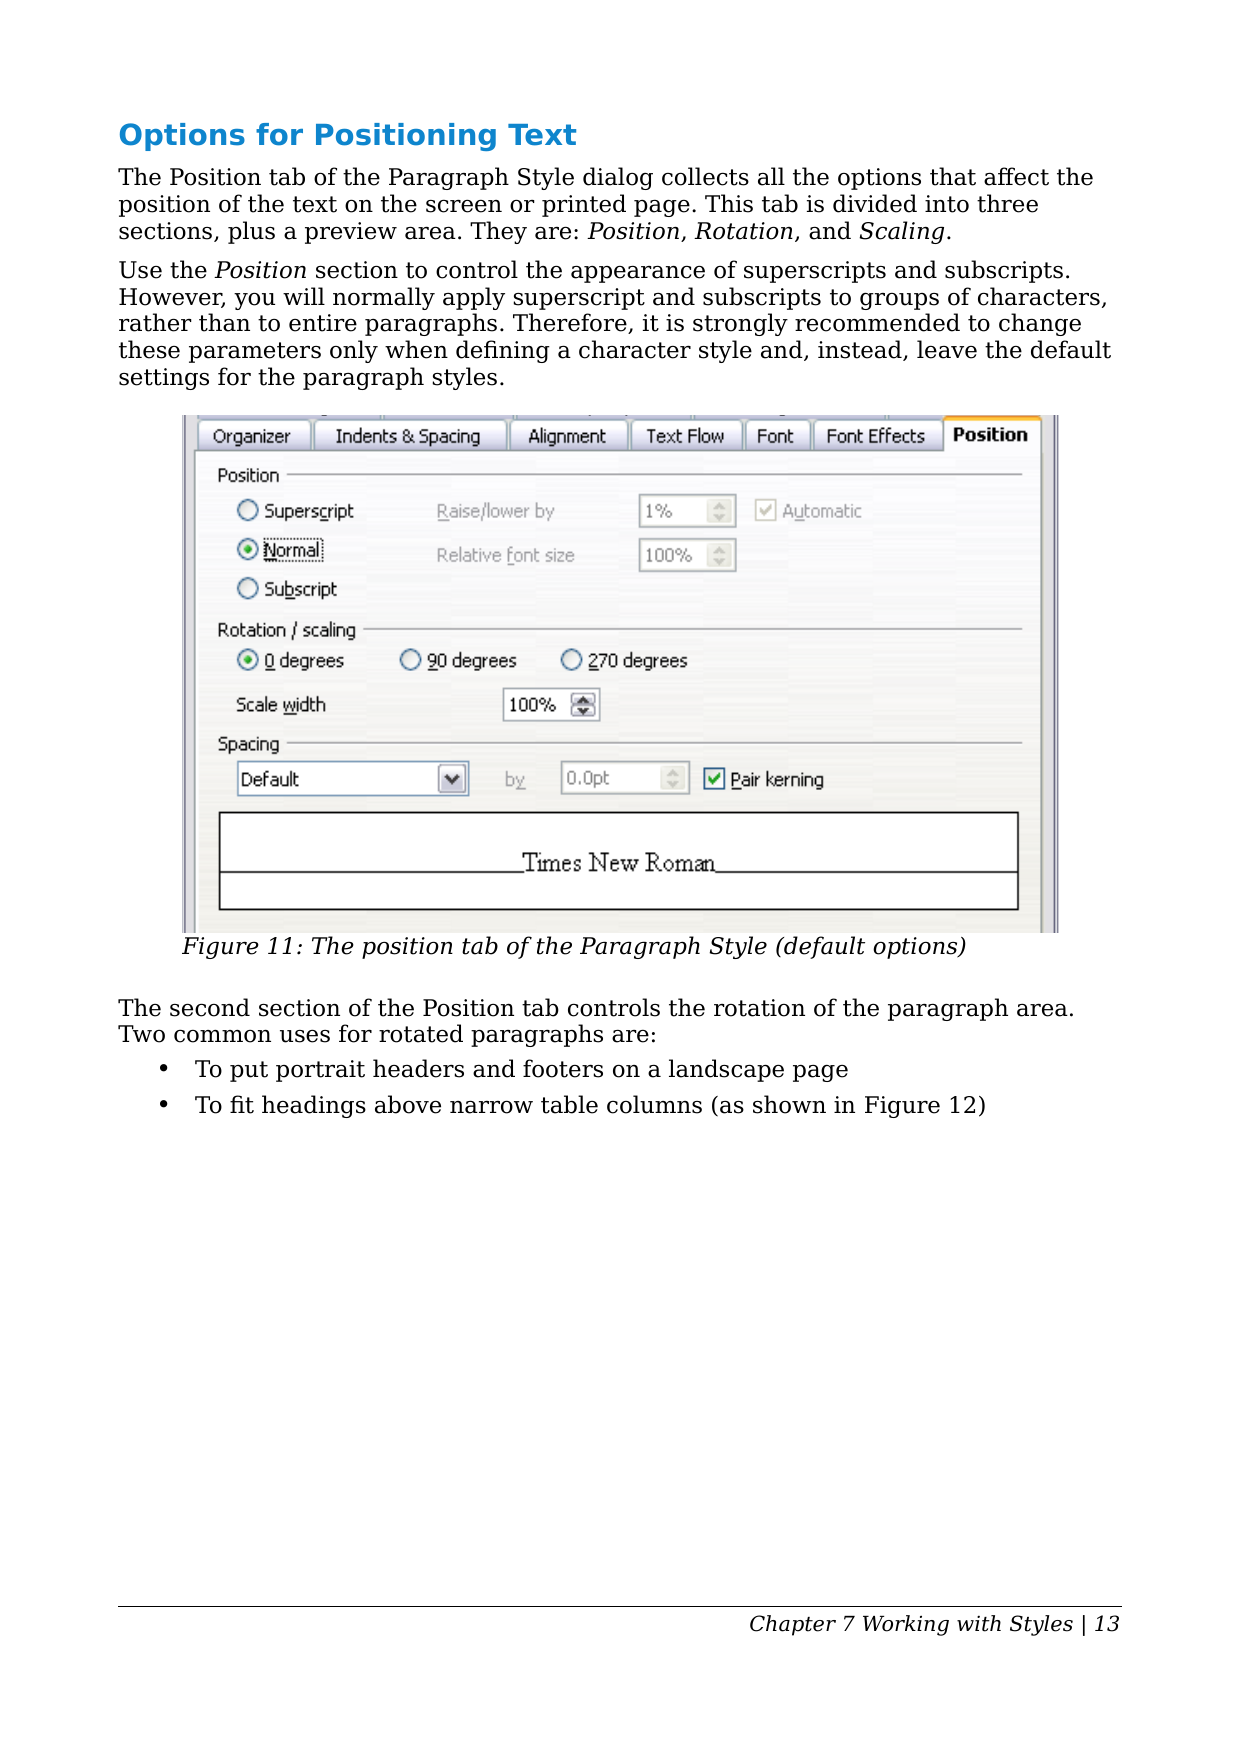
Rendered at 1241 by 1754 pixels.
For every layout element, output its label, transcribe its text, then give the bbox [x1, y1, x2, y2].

text The Position tab of the Paragraph Style dialog collects all the options that affect the position of the text on the screen or printed page. This tab is divided into three sections, plus a preview area. They are: Position, Rotation, and Scaling. [118, 164, 1122, 244]
list The second section of the Position tab controls the rotation of the paragraph area. Two common uses for rotated paragraphs are: [118, 995, 1122, 1048]
picture [182, 415, 1059, 933]
list To put portrait headers and footers on a landscape page [156, 1054, 1122, 1084]
text Use the Position section to control the appearance of superscripts and subscripts. However, you will normally apply superscript and subscripts to groups of characters, rather than to entire paragraphs. Therefore, it is strongly recommended to change these parameters only when defining a character style and, instead, leave the default settings for the paragraph styles. [118, 257, 1122, 390]
text Figure 11: The position tab of the Paragraph Style (default options) [182, 933, 1058, 960]
list To fit headings above narrow table columns (as shown in Figure 12) [156, 1090, 1122, 1119]
subtitle Options for Positioning Text [118, 118, 1122, 152]
